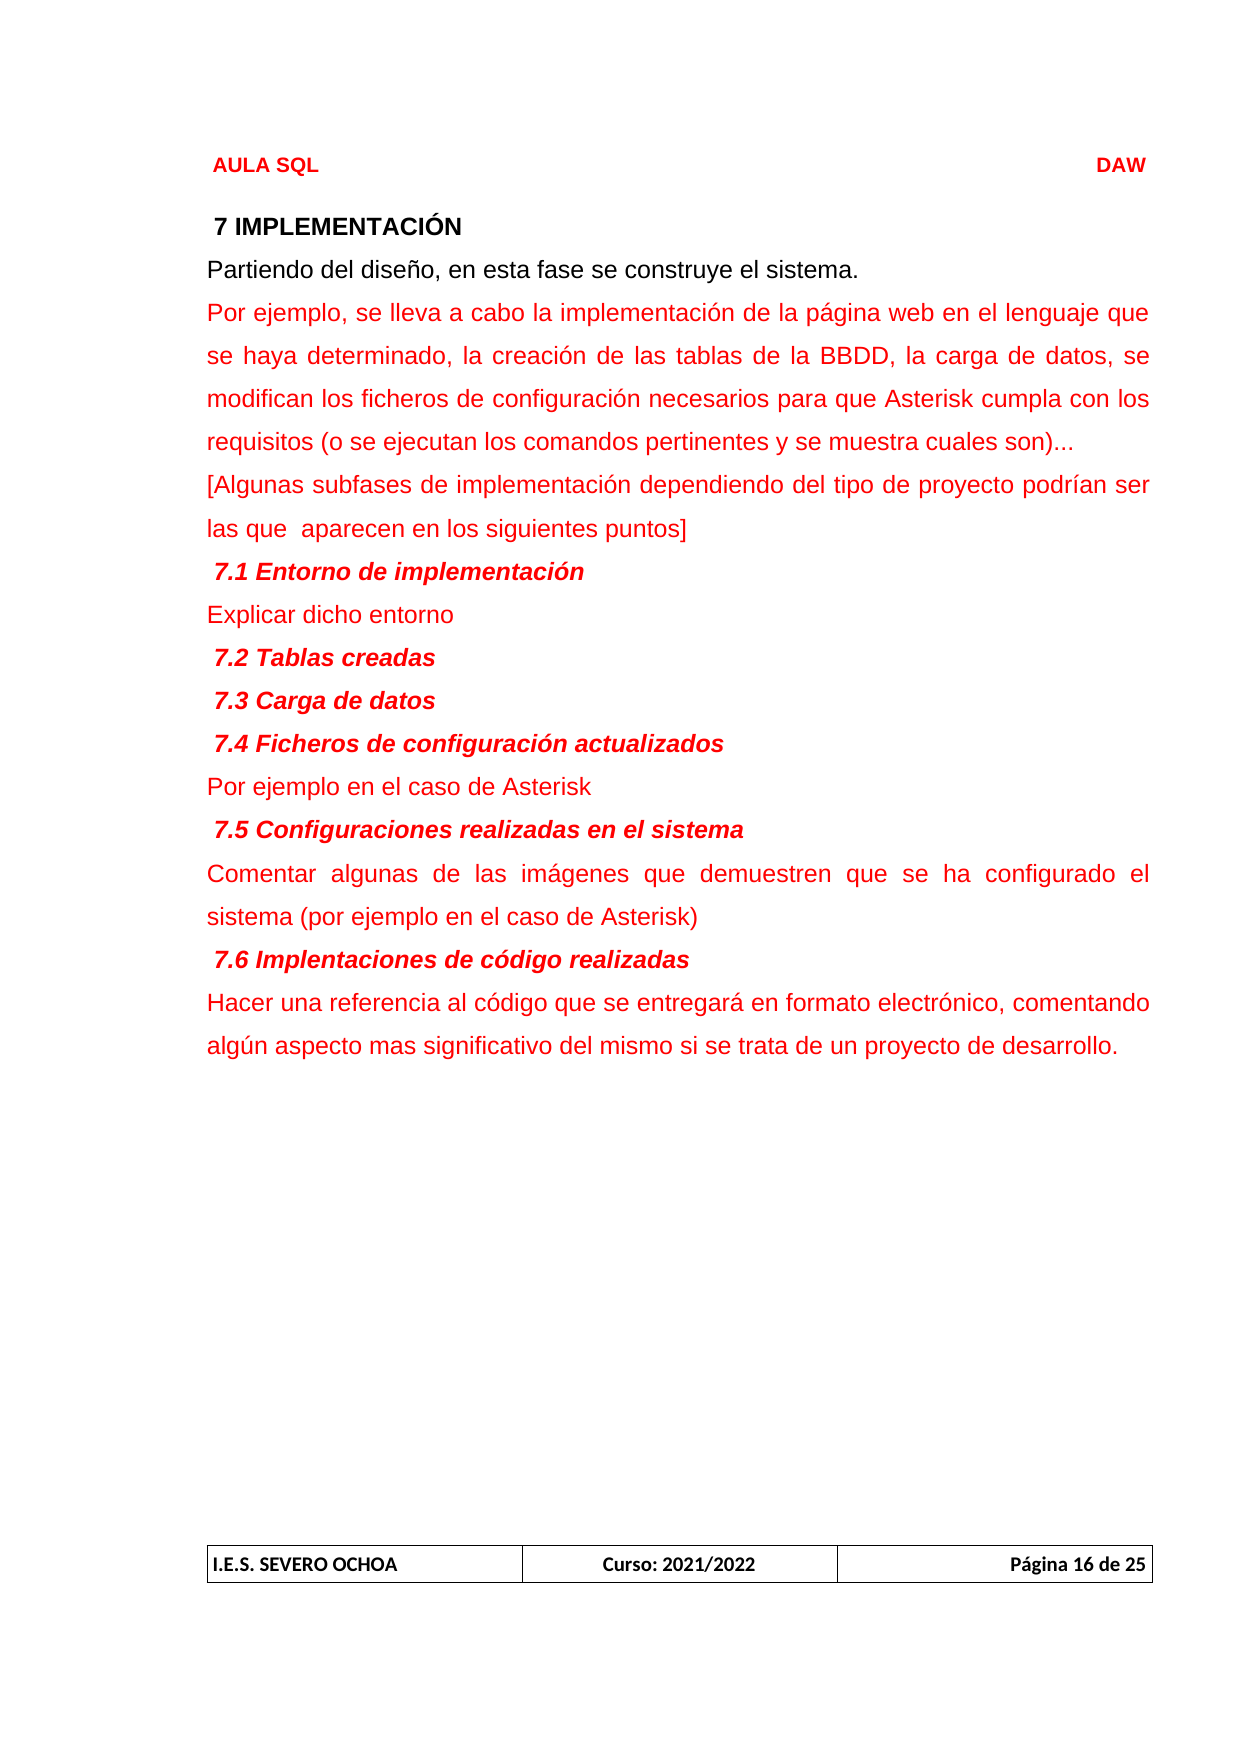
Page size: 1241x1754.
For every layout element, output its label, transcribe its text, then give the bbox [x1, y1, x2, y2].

list Explicar dicho entorno [169, 600, 1152, 629]
subtitle IMPLEMENTACIÓN [207, 212, 1152, 241]
subtitle Entorno de implementación [207, 557, 1152, 586]
text Hacer una referencia al código que se entregará en formato electrónico, comentando algún aspecto mas significativo del mismo si se trata de un proyecto de desarrollo. [169, 988, 1152, 1060]
list [Algunas subfases de implementación dependiendo del tipo de proyecto podrían ser las que aparecen en los siguientes puntos] [169, 471, 1152, 542]
list Por ejemplo, se lleva a cabo la implementación de la página web en el lenguaje que se haya determinado, la creación de las tablas de la BBDD, la carga de datos, se modifican los ficheros de configuración necesarios para que Asterisk cumpla con los requisitos (o se ejecutan los comandos pertinentes y se muestra cuales son)... [169, 298, 1152, 456]
subtitle Implentaciones de código realizadas [207, 945, 1152, 974]
list Partiendo del diseño, en esta fase se construye el sistema. [207, 255, 1152, 284]
subtitle Ficheros de configuración actualizados [207, 729, 1152, 758]
subtitle Configuraciones realizadas en el sistema [207, 816, 1152, 844]
subtitle Carga de datos [207, 686, 1152, 715]
text Comentar algunas de las imágenes que demuestren que se ha configurado el sistema (por ejemplo en el caso de Asterisk) [169, 859, 1152, 931]
subtitle Tablas creadas [207, 643, 1152, 672]
text Por ejemplo en el caso de Asterisk [207, 772, 1152, 801]
